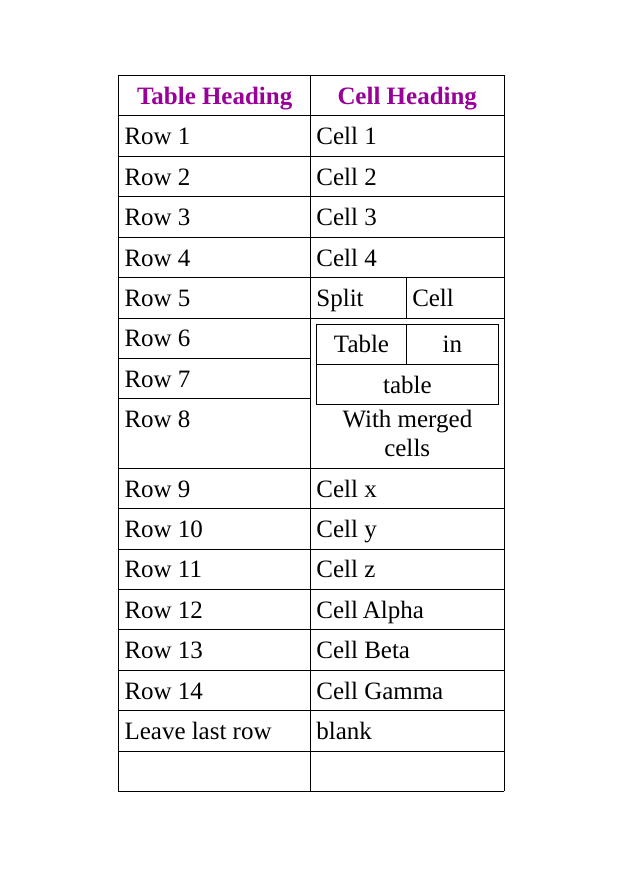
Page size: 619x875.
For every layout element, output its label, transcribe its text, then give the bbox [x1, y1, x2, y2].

table_cell Cell z [311, 550, 504, 589]
table_cell Row 13 [119, 630, 310, 670]
table_cell Cell [407, 278, 504, 317]
table_cell Row 6 [119, 319, 310, 358]
table_header Cell Heading [311, 76, 504, 115]
table_cell Cell 1 [311, 116, 504, 156]
table_cell Leave last row [119, 711, 310, 751]
table_cell Row 7 [119, 359, 310, 398]
table_header Table [317, 325, 406, 364]
table_cell With merged cells [311, 319, 504, 468]
table_cell Cell 4 [311, 238, 504, 277]
table_cell Row 4 [119, 238, 310, 277]
table_cell [119, 752, 310, 791]
table_cell Split [311, 278, 406, 317]
table_cell Cell 2 [311, 157, 504, 196]
table_cell Cell Gamma [311, 671, 504, 710]
table_cell table [317, 365, 498, 404]
table_cell Row 9 [119, 469, 310, 508]
table_cell Row 3 [119, 197, 310, 237]
table_header in [407, 325, 498, 364]
table_cell blank [311, 711, 504, 751]
table_cell Row 8 [119, 399, 310, 468]
table_cell Row 11 [119, 550, 310, 589]
table_cell Row 2 [119, 157, 310, 196]
table_cell Row 12 [119, 590, 310, 629]
table_cell Row 5 [119, 278, 310, 317]
table_cell [311, 752, 504, 791]
table_cell Cell 3 [311, 197, 504, 237]
table_header Table Heading [119, 76, 310, 115]
table_cell Row 1 [119, 116, 310, 156]
table_cell Row 14 [119, 671, 310, 710]
table_cell Cell Beta [311, 630, 504, 670]
table_cell Cell Alpha [311, 590, 504, 629]
table_cell Cell x [311, 469, 504, 508]
table_cell Cell y [311, 509, 504, 548]
table_cell Row 10 [119, 509, 310, 548]
